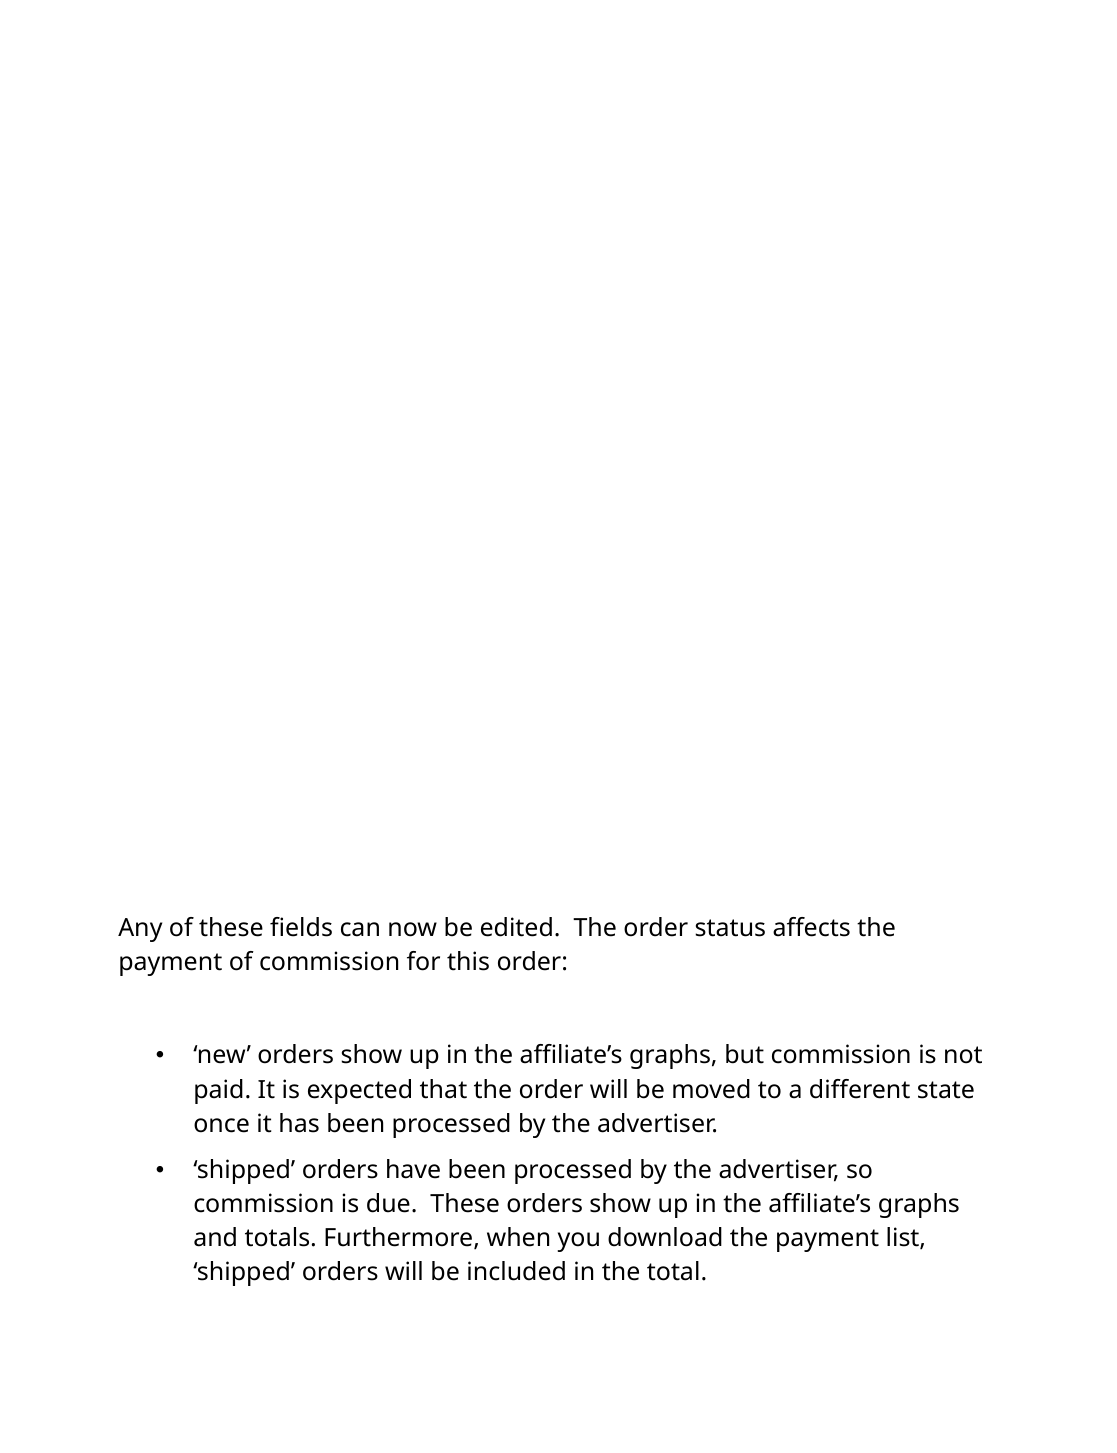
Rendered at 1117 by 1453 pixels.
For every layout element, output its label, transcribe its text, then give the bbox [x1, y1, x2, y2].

list ‘shipped’ orders have been processed by the advertiser, so commission is due. These orders show up in the affiliate’s graphs and totals. Furthermore, when you download the payment list, ‘shipped’ orders will be included in the total. [156, 1152, 999, 1288]
text Any of these fields can now be edited. The order status affects the payment of commission for this order: [118, 910, 999, 978]
list ‘new’ orders show up in the affiliate’s graphs, but commission is not paid. It is expected that the order will be moved to a different state once it has been processed by the advertiser. [156, 1037, 999, 1139]
